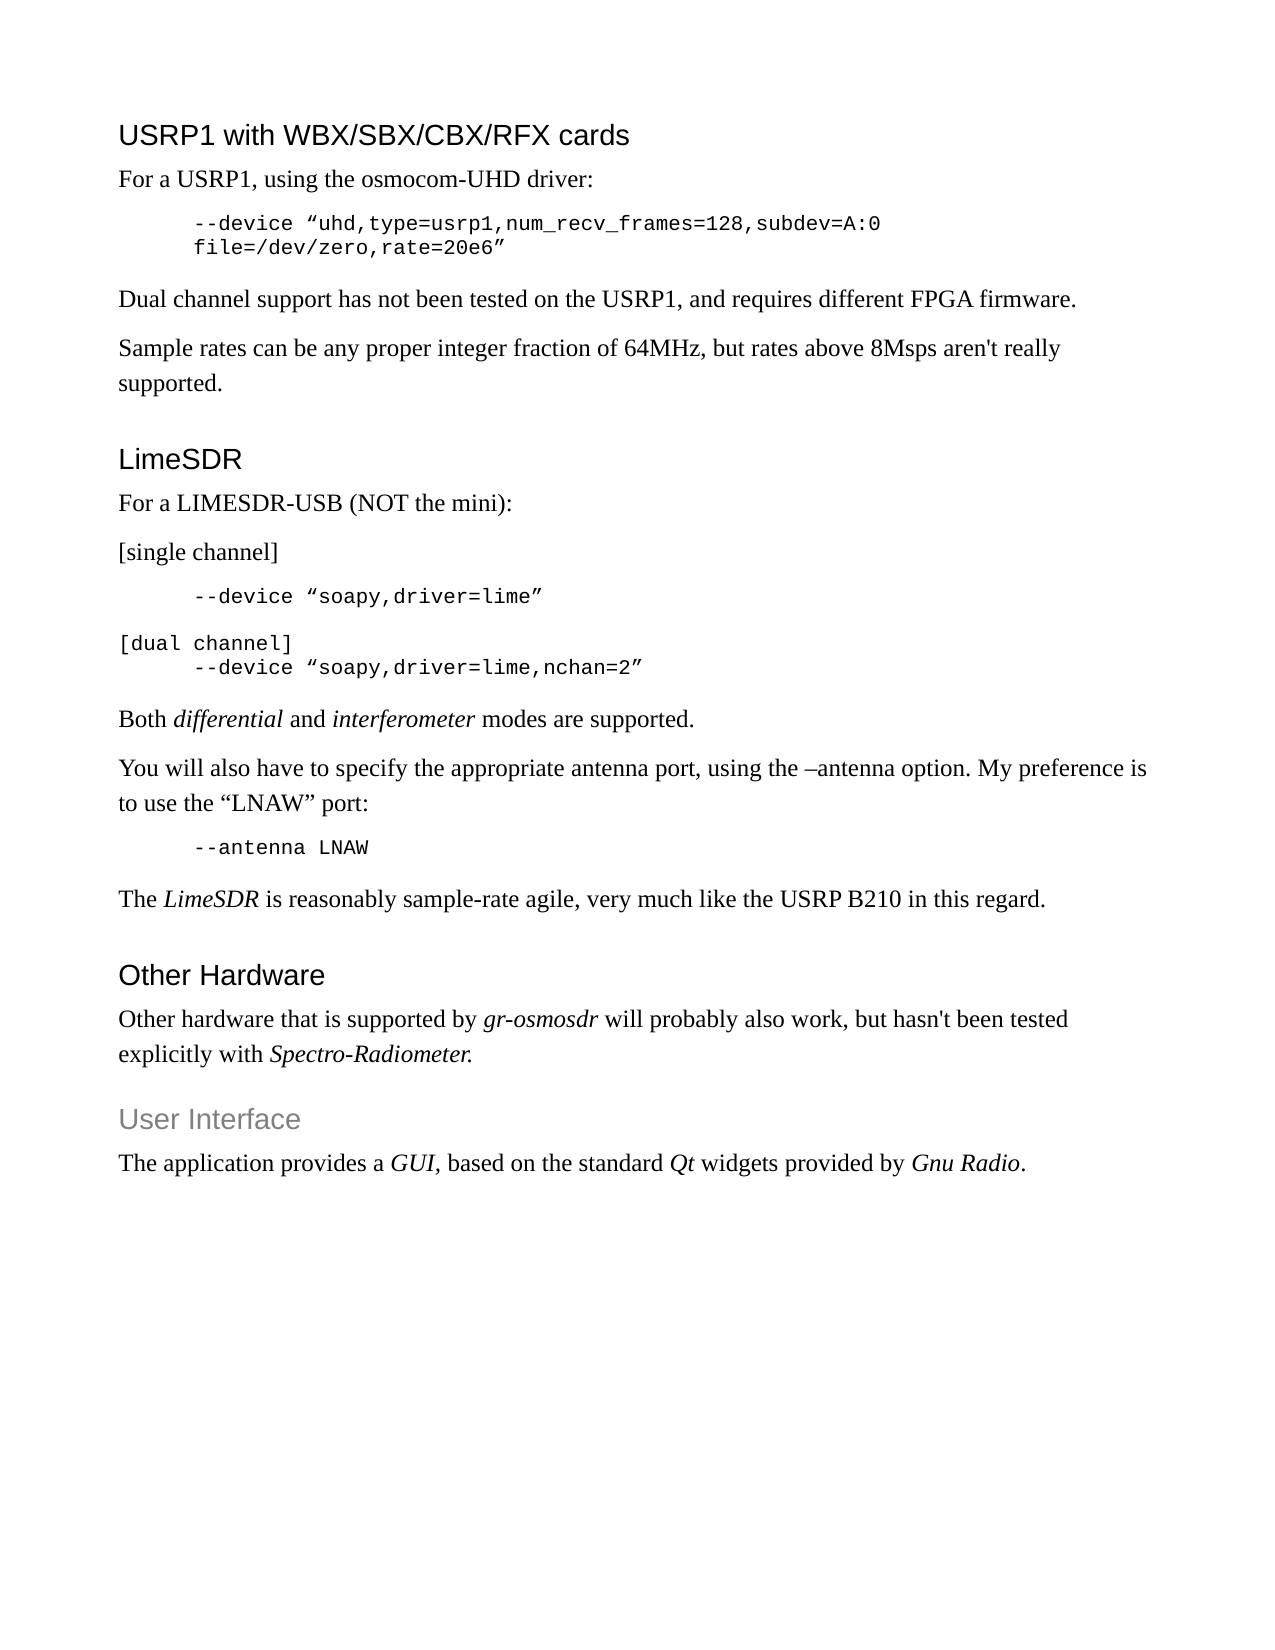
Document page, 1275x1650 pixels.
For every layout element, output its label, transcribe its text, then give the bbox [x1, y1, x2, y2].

text The LimeSDR is reasonably sample-rate agile, very much like the USRP B210 in this regard. [118, 884, 1157, 913]
text For a USRP1, using the osmocom-UHD driver: [118, 164, 1157, 193]
subtitle Other Hardware [118, 958, 1157, 992]
text [single channel] [118, 537, 1157, 566]
text --device “soapy,driver=lime” [193, 586, 1157, 609]
text Both differential and interferometer modes are supported. [118, 704, 1157, 733]
subtitle USRP1 with WBX/SBX/CBX/RFX cards [118, 118, 1157, 152]
text You will also have to specify the appropriate antenna port, using the –antenna option. My preference is to use the “LNAW” port: [118, 753, 1157, 816]
text Dual channel support has not been tested on the USRP1, and requires different FPGA firmware. [118, 284, 1157, 313]
text --device “uhd,type=usrp1,num_recv_frames=128,subdev=A:0 file=/dev/zero,rate=20e6” [193, 213, 1157, 261]
text Sample rates can be any proper integer fraction of 64MHz, but rates above 8Msps aren't really supported. [118, 333, 1157, 396]
subtitle User Interface [118, 1102, 1157, 1136]
text For a LIMESDR-USB (NOT the mini): [118, 488, 1157, 517]
subtitle LimeSDR [118, 442, 1157, 475]
text The application provides a GUI, based on the standard Qt widgets provided by Gnu Radio. [118, 1148, 1157, 1177]
text [dual channel] [118, 633, 1157, 657]
text --device “soapy,driver=lime,nchan=2” [193, 657, 1157, 681]
text --antenna LNAW [193, 837, 1157, 860]
text Other hardware that is supported by gr-osmosdr will probably also work, but hasn't been tested explicitly with Spectro-Radiometer. [118, 1004, 1157, 1067]
